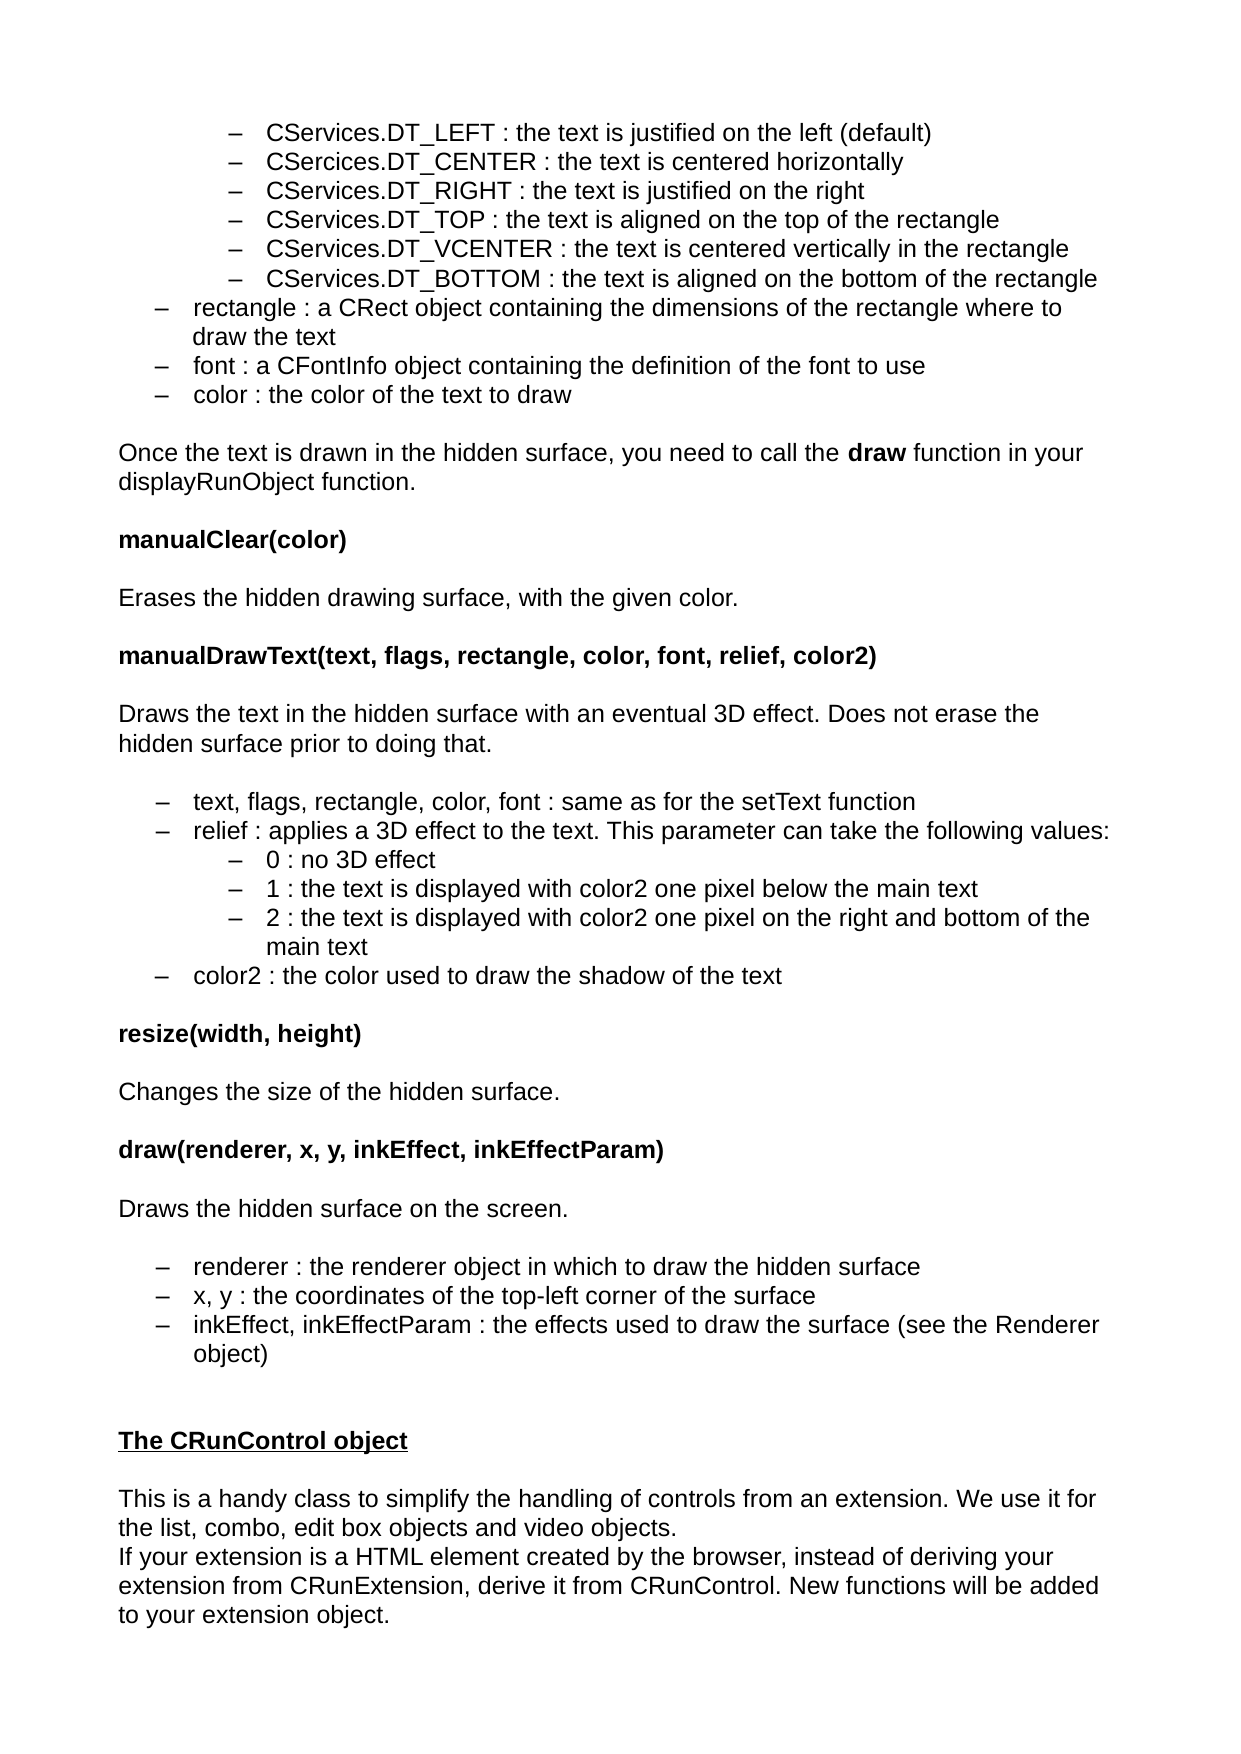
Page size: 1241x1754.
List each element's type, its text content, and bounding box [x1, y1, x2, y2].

text draw(renderer, x, y, inkEffect, inkEffectParam) [118, 1135, 1122, 1164]
list color2 : the color used to draw the shadow of the text [154, 961, 1122, 990]
text Draws the text in the hidden surface with an eventual 3D effect. Does not erase the hidden surface prior to doing that. [118, 699, 1122, 757]
list font : a CFontInfo object containing the definition of the font to use [154, 351, 1122, 380]
text If your extension is a HTML element created by the browser, instead of deriving your extension from CRunExtension, derive it from CRunControl. New functions will be added to your extension object. [118, 1542, 1122, 1629]
list inkEffect, inkEffectParam : the effects used to draw the surface (see the Renderer object) [156, 1310, 1122, 1368]
list CServices.DT_RIGHT : the text is justified on the right [228, 176, 1122, 205]
text This is a handy class to simplify the handling of controls from an extension. We use it for the list, combo, edit box objects and video objects. [118, 1484, 1122, 1542]
text Once the text is drawn in the hidden surface, you need to call the draw function in your displayRunObject function. [118, 438, 1122, 496]
list rectangle : a CRect object containing the dimensions of the rectangle where to draw the text [154, 292, 1122, 351]
list CServices.DT_VCENTER : the text is centered vertically in the rectangle [228, 234, 1122, 263]
text Draws the hidden surface on the screen. [118, 1193, 1122, 1222]
text manualDrawText(text, flags, rectangle, color, font, relief, color2) [118, 641, 1122, 670]
list renderer : the renderer object in which to draw the hidden surface [156, 1252, 1122, 1281]
list CServices.DT_BOTTOM : the text is aligned on the bottom of the rectangle [228, 263, 1122, 292]
list color : the color of the text to draw [154, 380, 1122, 409]
text manualClear(color) [118, 525, 1122, 554]
text Changes the size of the hidden surface. [118, 1077, 1122, 1106]
list CSercices.DT_CENTER : the text is centered horizontally [228, 147, 1122, 176]
list CServices.DT_LEFT : the text is justified on the left (default) [228, 118, 1122, 147]
list x, y : the coordinates of the top-left corner of the surface [156, 1281, 1122, 1310]
list 1 : the text is displayed with color2 one pixel below the main text [228, 874, 1122, 903]
list relief : applies a 3D effect to the text. This parameter can take the following values: [156, 816, 1122, 845]
text The CRunControl object [118, 1426, 1122, 1455]
list 2 : the text is displayed with color2 one pixel on the right and bottom of the main text [228, 903, 1122, 961]
list CServices.DT_TOP : the text is aligned on the top of the rectangle [228, 205, 1122, 234]
text resize(width, height) [118, 1019, 1122, 1048]
list text, flags, rectangle, color, font : same as for the setText function [156, 787, 1122, 816]
text Erases the hidden drawing surface, with the given color. [118, 583, 1122, 612]
list 0 : no 3D effect [228, 845, 1122, 874]
